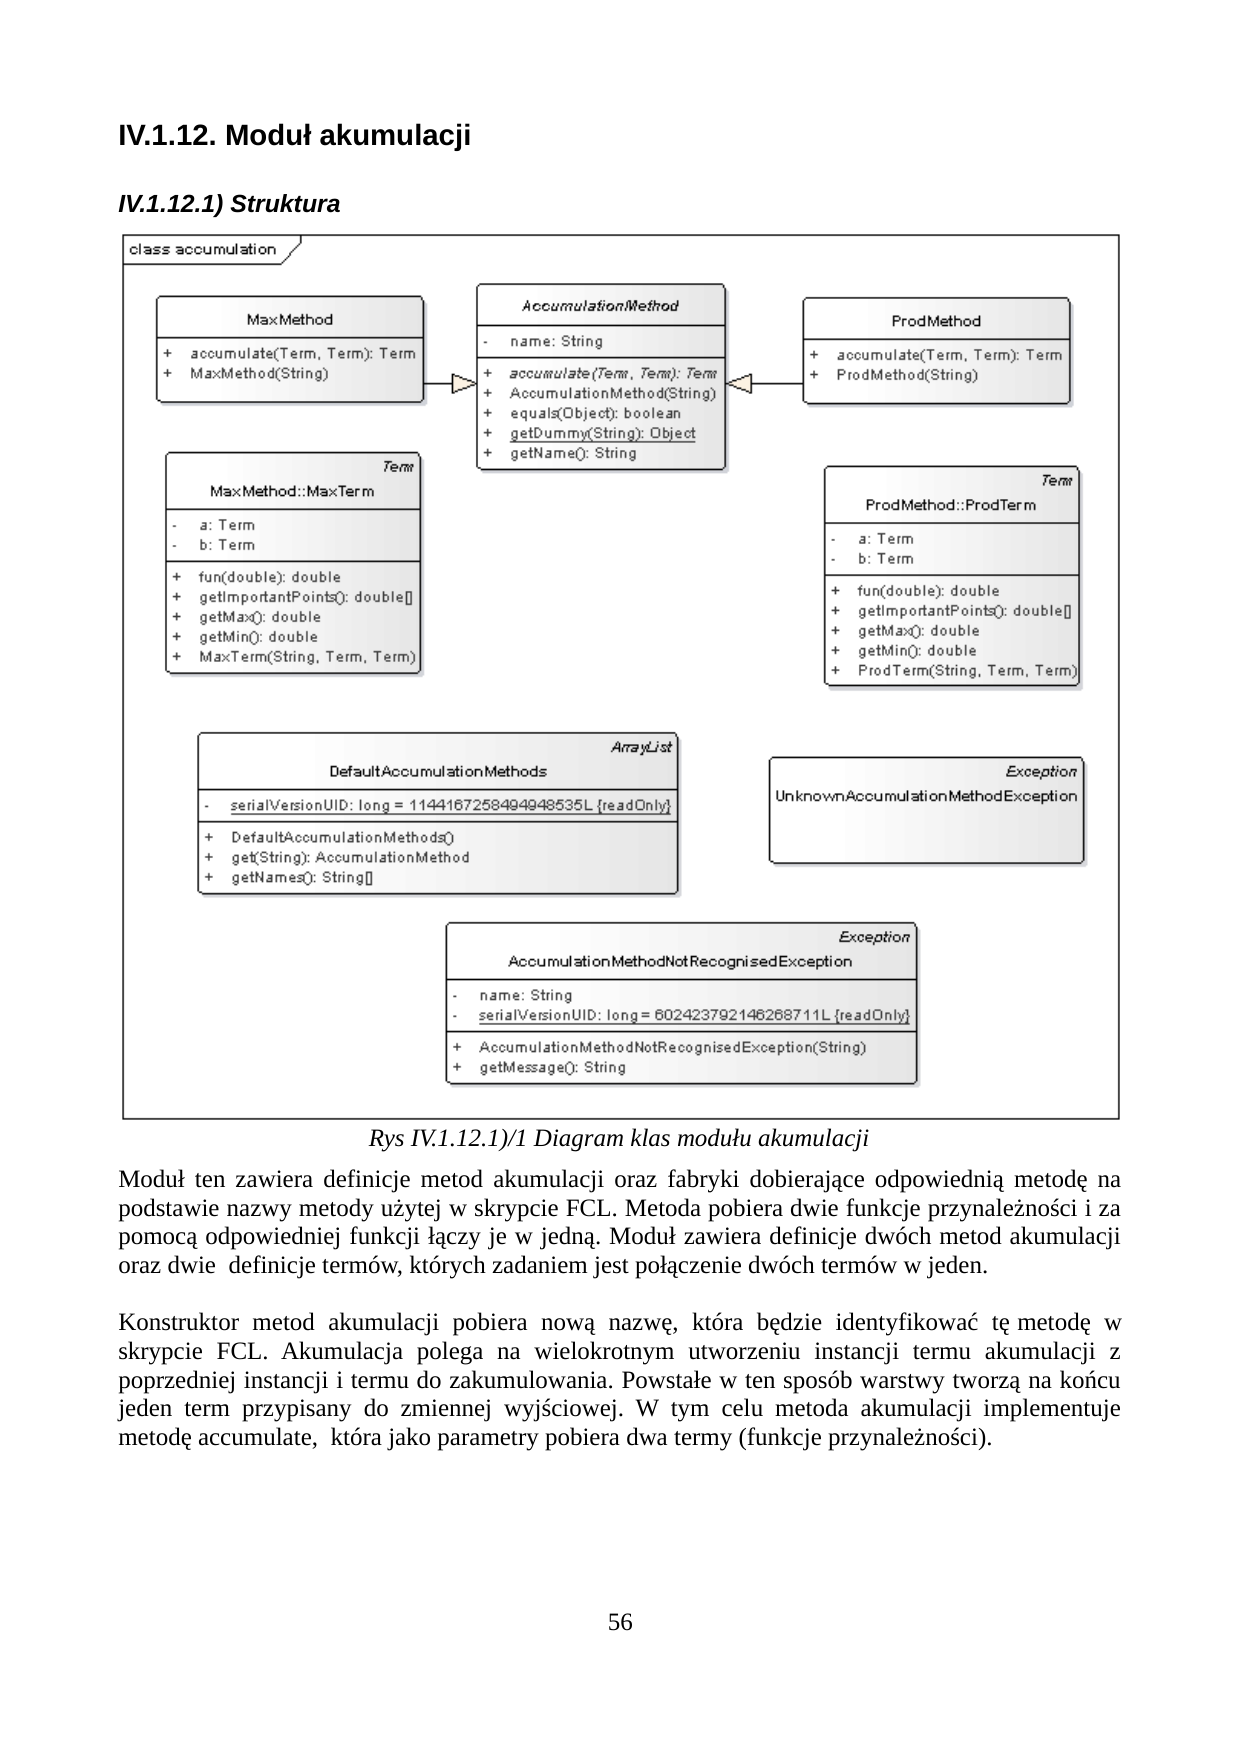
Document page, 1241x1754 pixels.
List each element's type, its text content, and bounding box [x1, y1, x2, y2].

text Rys IV.1.12.1)/1 Diagram klas modułu akumulacji [118, 1123, 1122, 1151]
subtitle Struktura [118, 189, 1122, 218]
subtitle Moduł akumulacji [118, 118, 1122, 152]
picture [118, 230, 1123, 1123]
text Konstruktor metod akumulacji pobiera nową nazwę, która będzie identyfikować tę metodę w skrypcie FCL. Akumulacja polega na wielokrotnym utworzeniu instancji termu akumulacji z poprzedniej instancji i termu do zakumulowania. Powstałe w ten sposób warstwy tworzą na końcu jeden term przypisany do zmiennej wyjściowej. W tym celu metoda akumulacji implementuje metodę accumulate, która jako parametry pobiera dwa termy (funkcje przynależności). [118, 1307, 1122, 1451]
text Moduł ten zawiera definicje metod akumulacji oraz fabryki dobierające odpowiednią metodę na podstawie nazwy metody użytej w skrypcie FCL. Metoda pobiera dwie funkcje przynależności i za pomocą odpowiedniej funkcji łączy je w jedną. Moduł zawiera definicje dwóch metod akumulacji oraz dwie definicje termów, których zadaniem jest połączenie dwóch termów w jeden. [118, 1164, 1122, 1279]
